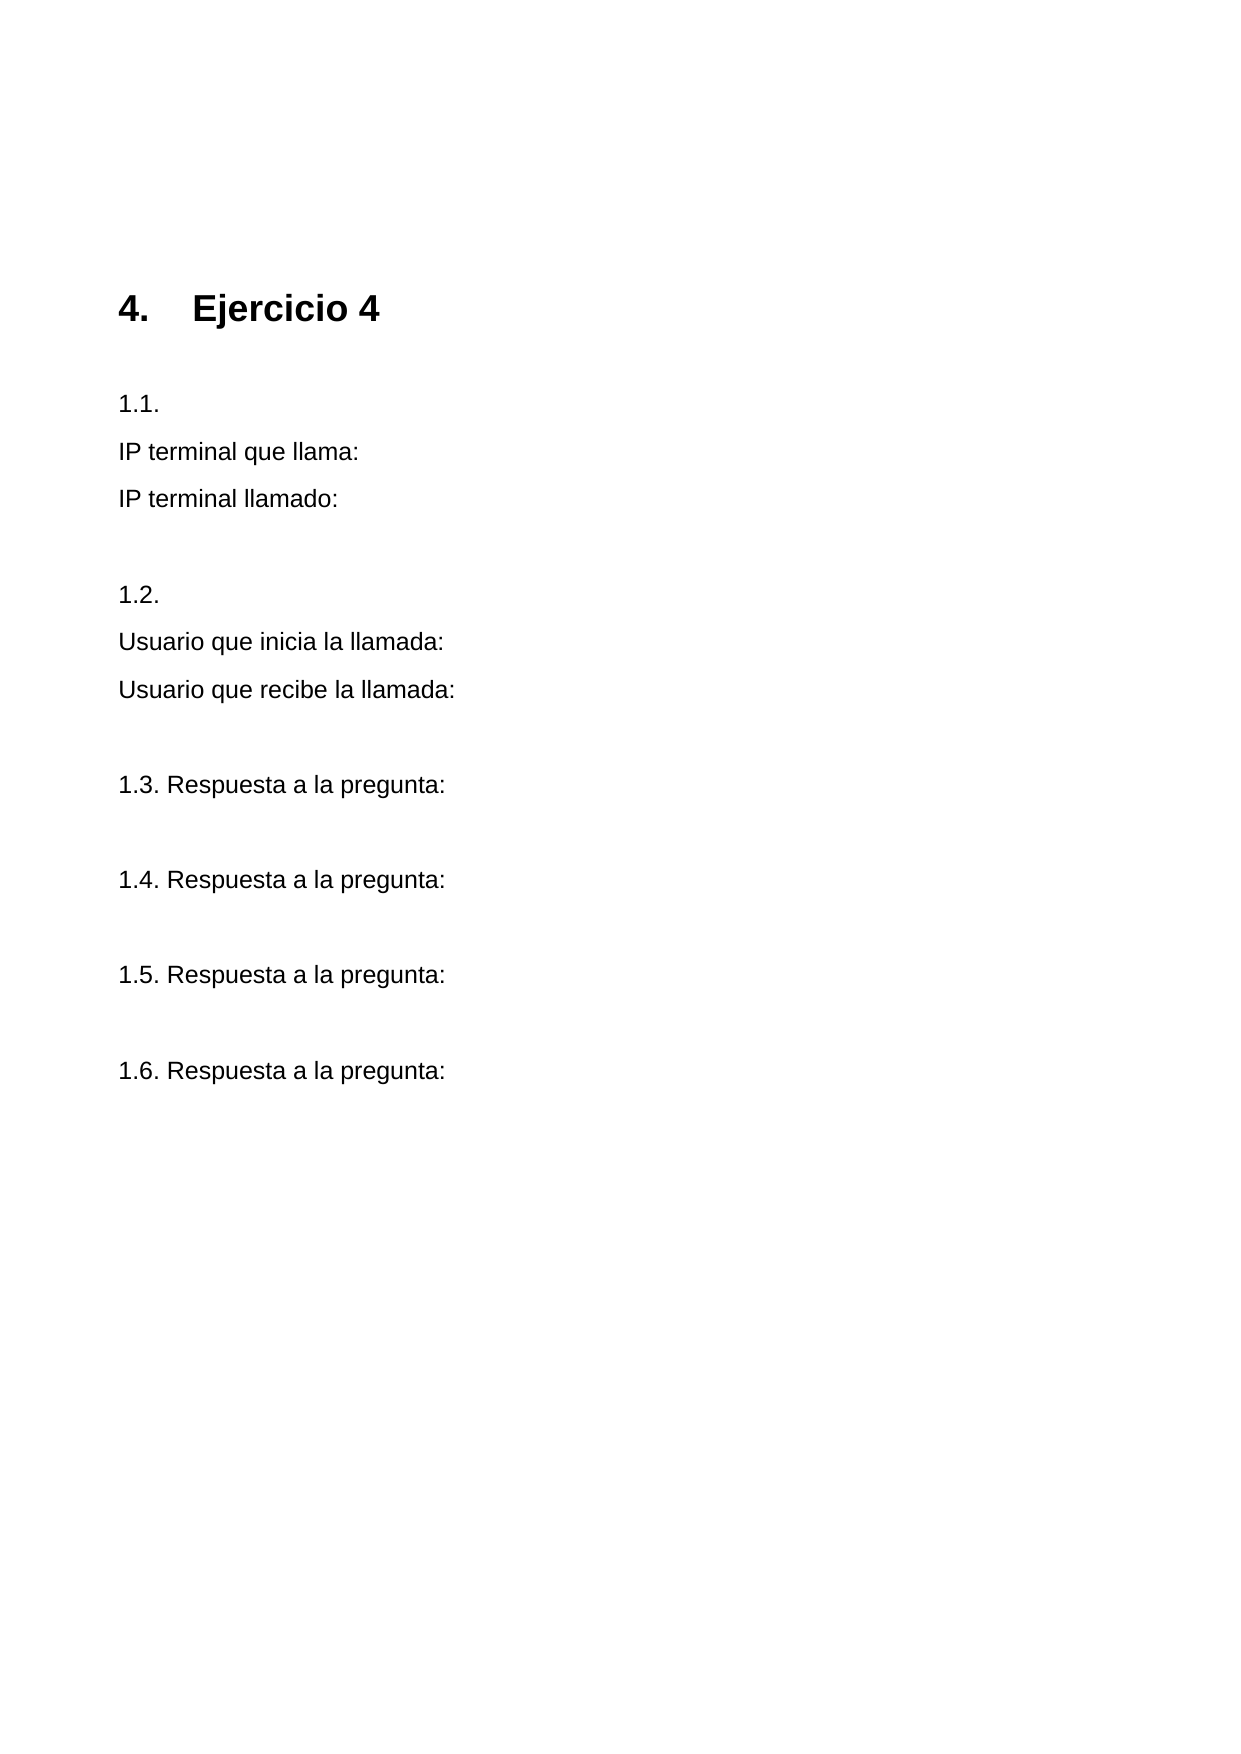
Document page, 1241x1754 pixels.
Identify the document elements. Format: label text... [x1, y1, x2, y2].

text IP terminal llamado: [118, 484, 1122, 513]
text 1.6. Respuesta a la pregunta: [118, 1056, 1122, 1084]
text IP terminal que llama: [118, 437, 1122, 466]
text 1.2. [118, 579, 1122, 608]
text Usuario que inicia la llamada: [118, 627, 1122, 656]
subtitle Ejercicio 4 [118, 286, 1122, 329]
text 1.5. Respuesta a la pregunta: [118, 960, 1122, 989]
text Usuario que recibe la llamada: [118, 675, 1122, 703]
text 1.3. Respuesta a la pregunta: [118, 770, 1122, 799]
text 1.4. Respuesta a la pregunta: [118, 865, 1122, 894]
text 1.1. [118, 389, 1122, 418]
